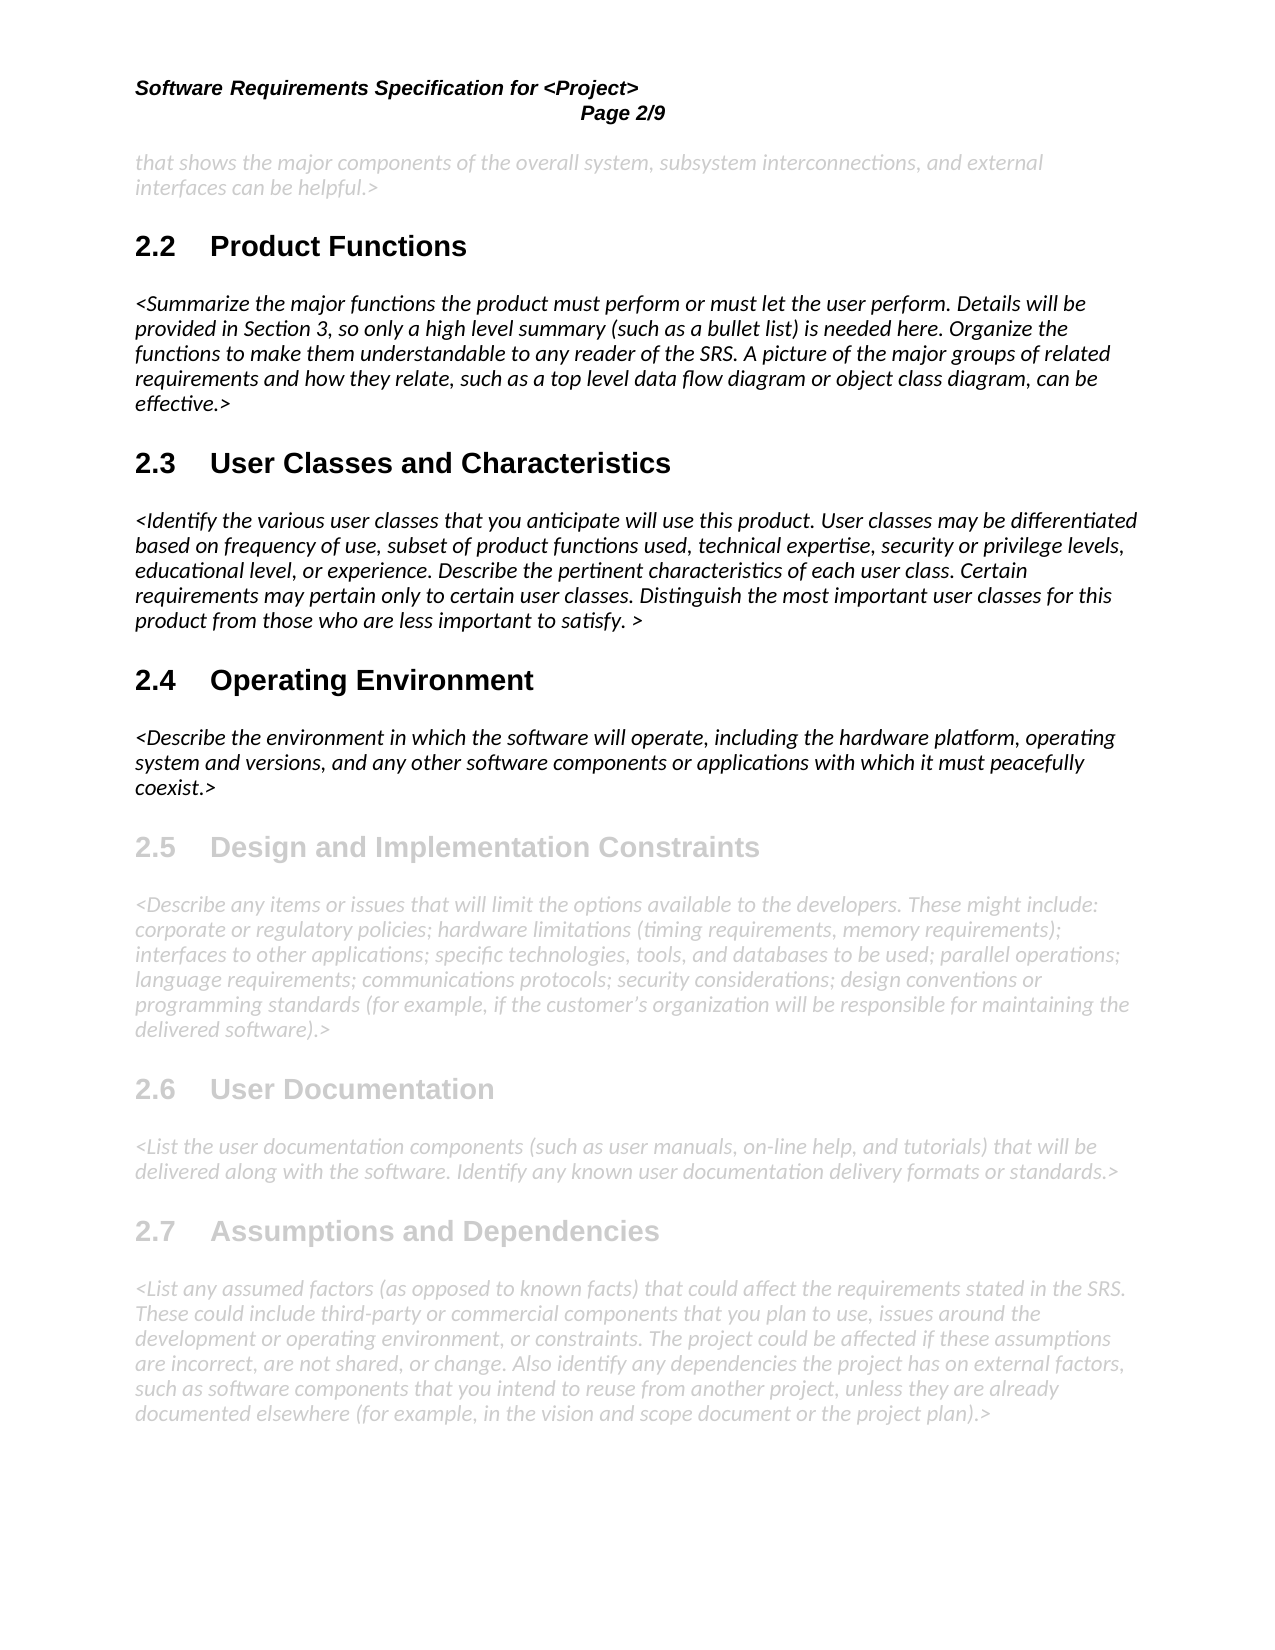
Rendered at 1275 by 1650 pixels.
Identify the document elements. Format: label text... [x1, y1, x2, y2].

subtitle Operating Environment [135, 663, 1140, 696]
text <List any assumed factors (as opposed to known facts) that could affect the requirements stated in the SRS. These could include third-party or commercial components that you plan to use, issues around the development or operating environment, or constraints. The project could be affected if these assumptions are incorrect, are not shared, or change. Also identify any dependencies the project has on external factors, such as software components that you intend to reuse from another project, unless they are already documented elsewhere (for example, in the vision and scope document or the project plan).> [135, 1276, 1140, 1426]
subtitle Product Functions [135, 229, 1140, 263]
text <Describe the environment in which the software will operate, including the hardware platform, operating system and versions, and any other software components or applications with which it must peacefully coexist.> [135, 726, 1140, 801]
subtitle Assumptions and Dependencies [135, 1213, 1140, 1247]
text that shows the major components of the overall system, subsystem interconnections, and external interfaces can be helpful.> [135, 150, 1140, 200]
subtitle Design and Implementation Constraints [135, 830, 1140, 863]
text <Describe any items or issues that will limit the options available to the developers. These might include: corporate or regulatory policies; hardware limitations (timing requirements, memory requirements); interfaces to other applications; specific technologies, tools, and databases to be used; parallel operations; language requirements; communications protocols; security considerations; design conventions or programming standards (for example, if the customer’s organization will be responsible for maintaining the delivered software).> [135, 892, 1140, 1042]
text <Summarize the major functions the product must perform or must let the user perform. Details will be provided in Section 3, so only a high level summary (such as a bullet list) is needed here. Organize the functions to make them understandable to any reader of the SRS. A picture of the major groups of related requirements and how they relate, such as a top level data flow diagram or object class diagram, can be effective.> [135, 292, 1140, 417]
text <Identify the various user classes that you anticipate will use this product. User classes may be differentiated based on frequency of use, subset of product functions used, technical expertise, security or privilege levels, educational level, or experience. Describe the pertinent characteristics of each user class. Certain requirements may pertain only to certain user classes. Distinguish the most important user classes for this product from those who are less important to satisfy. > [135, 509, 1140, 634]
text <List the user documentation components (such as user manuals, on-line help, and tutorials) that will be delivered along with the software. Identify any known user documentation delivery formats or standards.> [135, 1134, 1140, 1184]
subtitle User Documentation [135, 1072, 1140, 1105]
subtitle User Classes and Characteristics [135, 446, 1140, 479]
